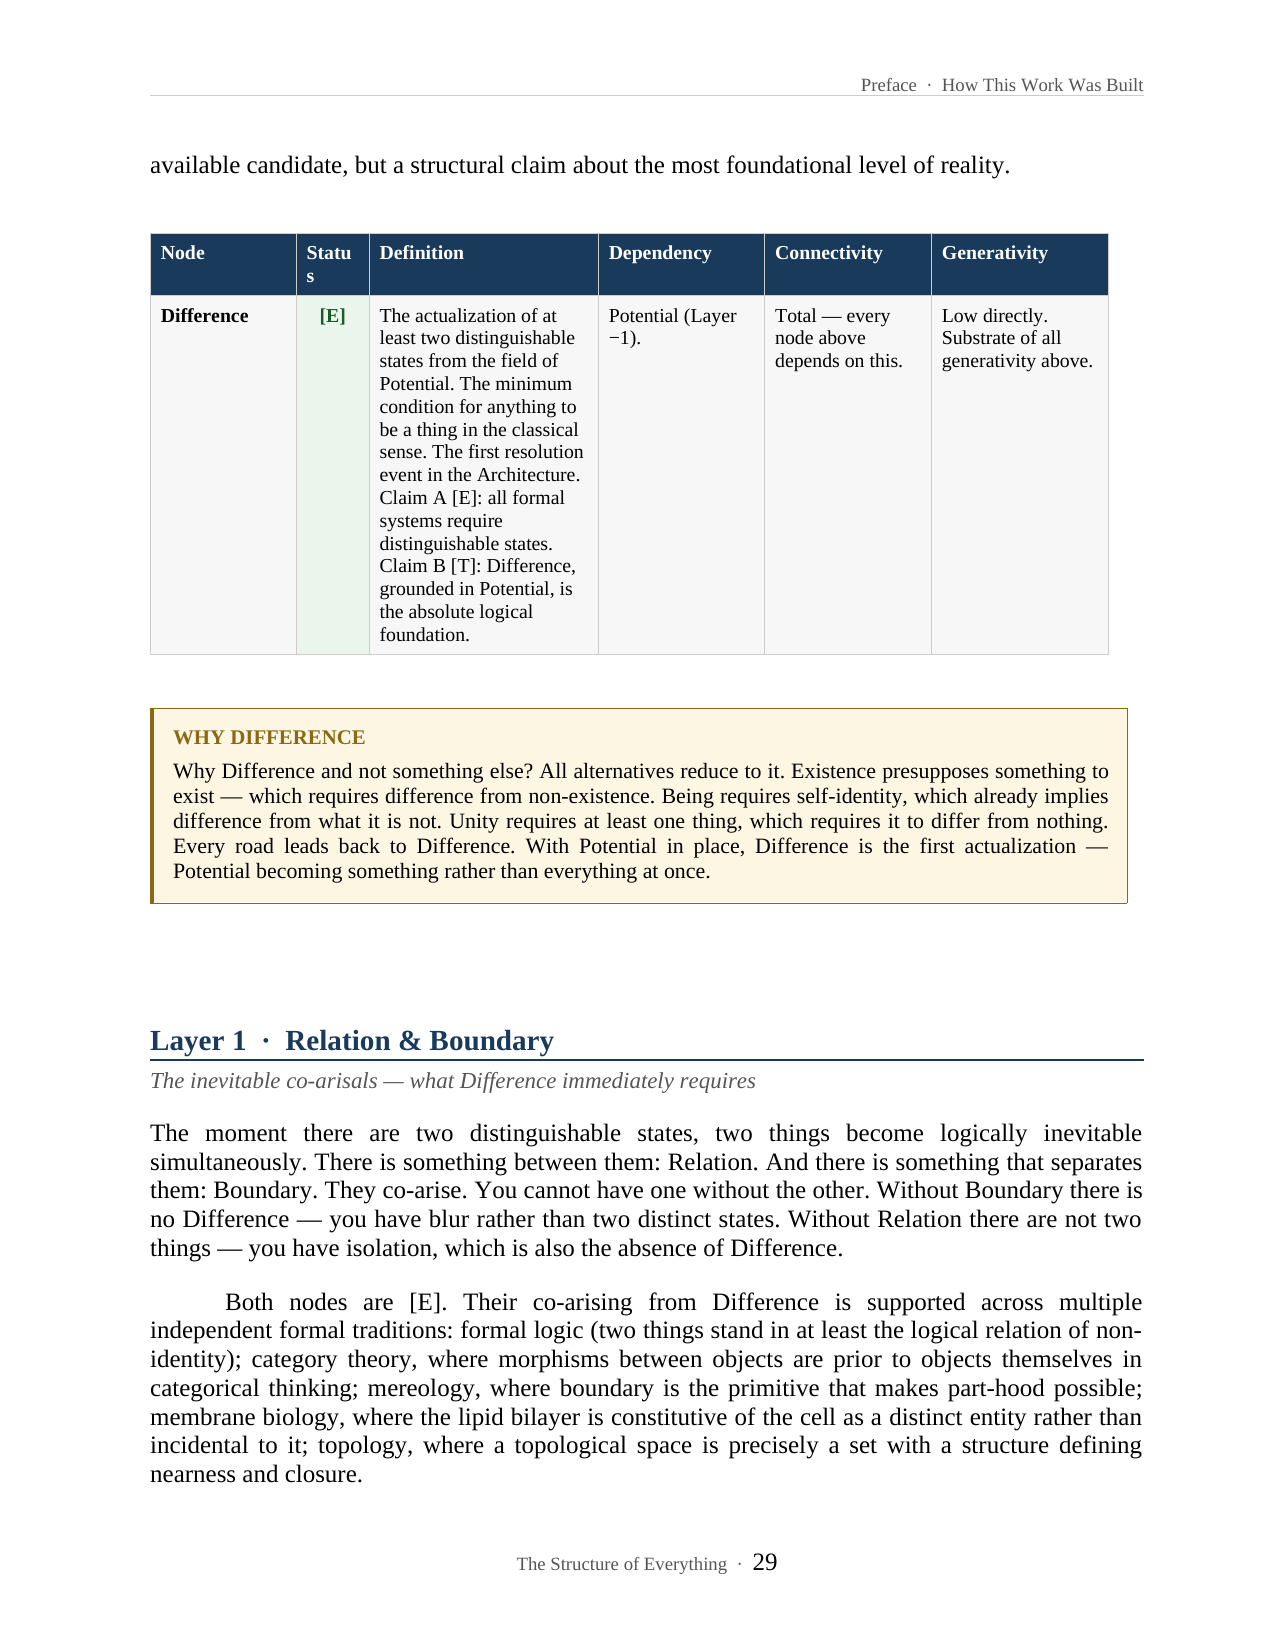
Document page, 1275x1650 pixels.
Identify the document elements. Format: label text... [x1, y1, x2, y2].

table_header Dependency [599, 234, 764, 295]
table_header Generativity [932, 234, 1108, 295]
table_cell Total — every node above depends on this. [765, 296, 931, 654]
table_cell [E] [297, 296, 369, 654]
table_cell Low directly. Substrate of all generativity above. [932, 296, 1108, 654]
table_header WHY DIFFERENCE Why Difference and not something else? All alternatives reduce to it. Existence presupposes something to exist — which requires difference from non-existence. Being requires self-identity, which already implies difference from what it is not. Unity requires at least one thing, which requires it to differ from nothing. Every road leads back to Difference. With Potential in place, Difference is the first actualization — Potential becoming something rather than everything at once. [154, 709, 1127, 902]
table_cell Potential (Layer −1). [599, 296, 764, 654]
table_header Definition [370, 234, 598, 295]
table_header Connectivity [765, 234, 931, 295]
table_header Node [151, 234, 296, 295]
text Layer 1 · Relation & Boundary [150, 1023, 1144, 1059]
text The inevitable co-arisals — what Difference immediately requires [150, 1067, 1144, 1093]
table_cell Difference [151, 296, 296, 654]
table_header Status [297, 234, 369, 295]
table_cell The actualization of at least two distinguishable states from the field of Potential. The minimum condition for anything to be a thing in the classical sense. The first resolution event in the Architecture. Claim A [E]: all formal systems require distinguishable states. Claim B [T]: Difference, grounded in Potential, is the absolute logical foundation. [370, 296, 598, 654]
text available candidate, but a structural claim about the most foundational level of reality. [150, 150, 1144, 179]
text Both nodes are [E]. Their co-arising from Difference is supported across multiple independent formal traditions: formal logic (two things stand in at least the logical relation of non-identity); category theory, where morphisms between objects are prior to objects themselves in categorical thinking; mereology, where boundary is the primitive that makes part-hood possible; membrane biology, where the lipid bilayer is constitutive of the cell as a distinct entity rather than incidental to it; topology, where a topological space is precisely a set with a structure defining nearness and closure. [150, 1287, 1144, 1488]
text The moment there are two distinguishable states, two things become logically inevitable simultaneously. There is something between them: Relation. And there is something that separates them: Boundary. They co-arise. You cannot have one without the other. Without Boundary there is no Difference — you have blur rather than two distinct states. Without Relation there are not two things — you have isolation, which is also the absence of Difference. [150, 1118, 1144, 1262]
